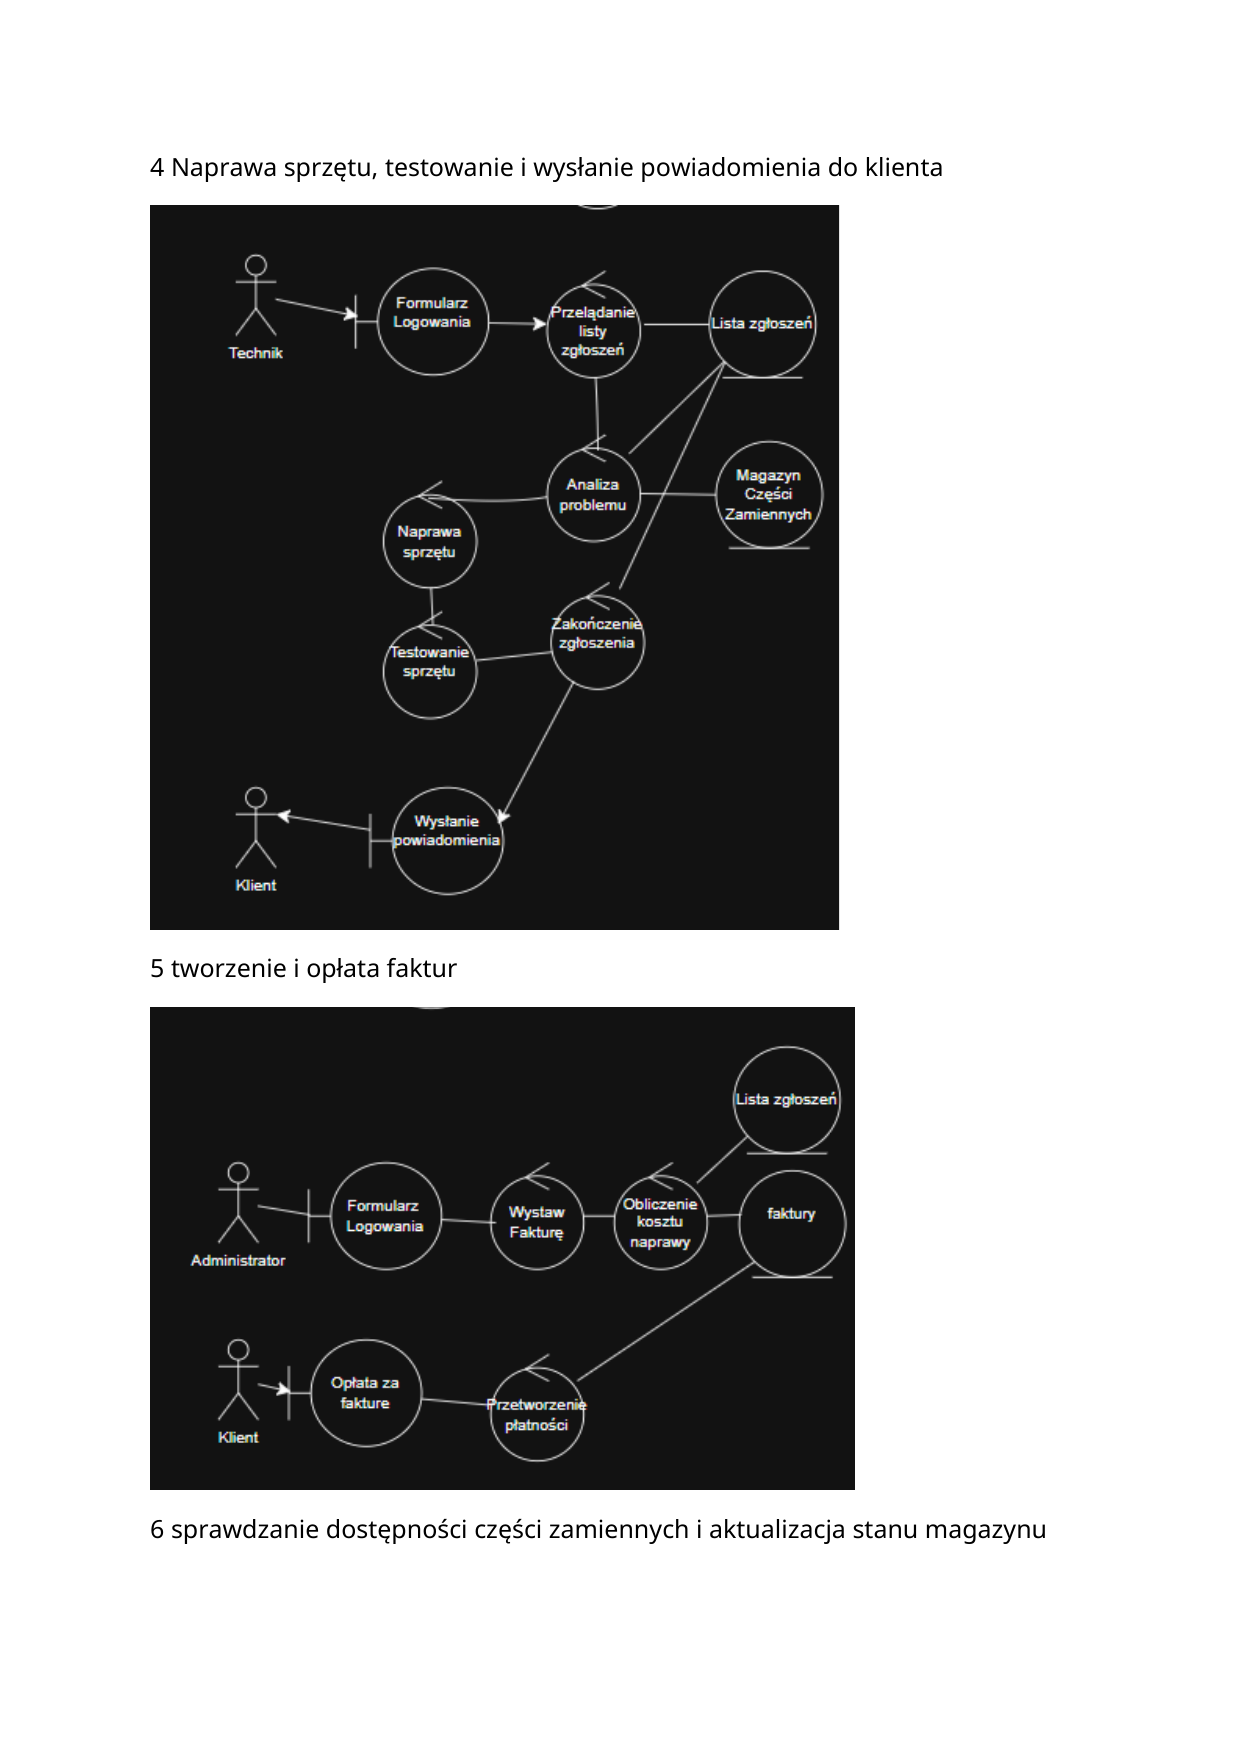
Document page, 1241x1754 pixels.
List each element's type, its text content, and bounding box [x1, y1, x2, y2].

text 6 sprawdzanie dostępności części zamiennych i aktualizacja stanu magazynu [150, 1512, 1090, 1546]
text 4 Naprawa sprzętu, testowanie i wysłanie powiadomienia do klienta [150, 150, 1090, 184]
text 5 tworzenie i opłata faktur [150, 951, 1090, 985]
